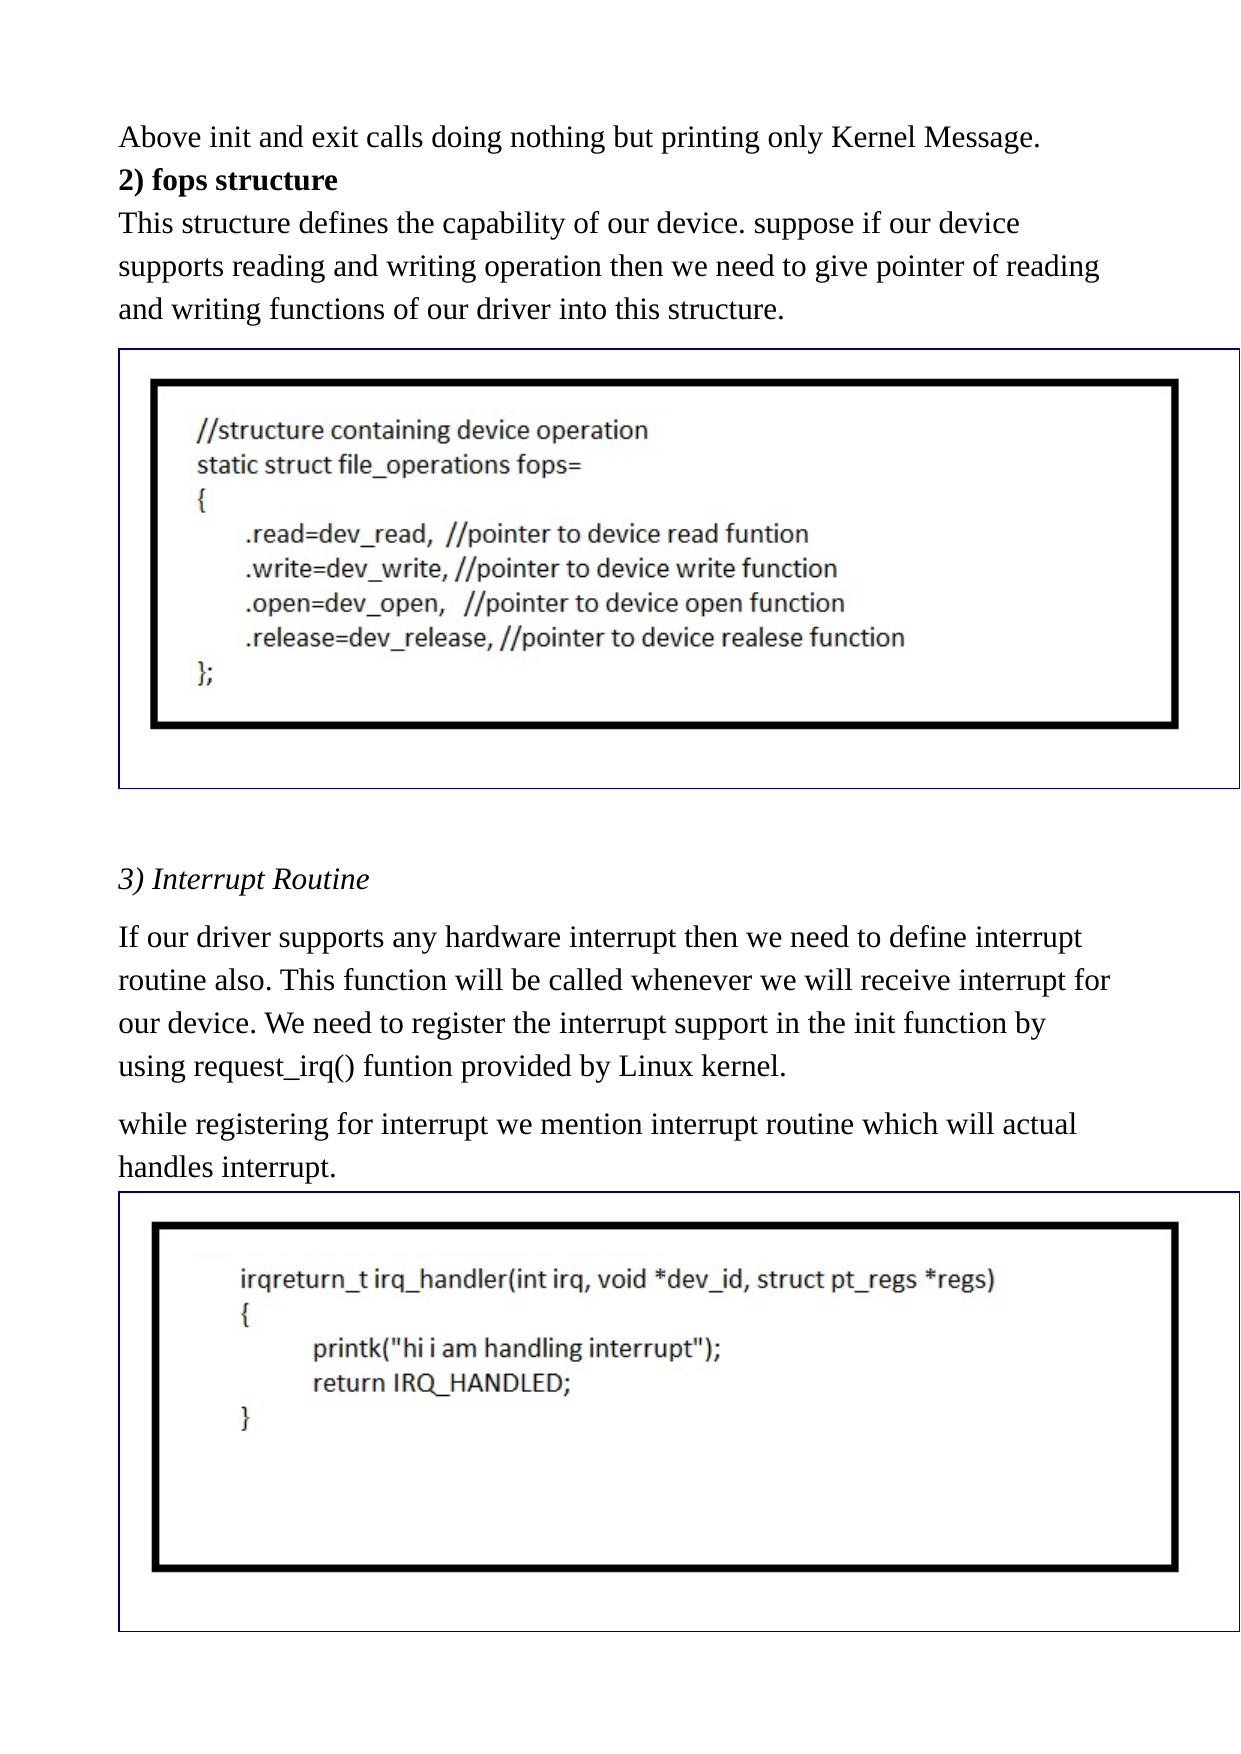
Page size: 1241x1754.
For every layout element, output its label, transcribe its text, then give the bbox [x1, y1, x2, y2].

text while registering for interrupt we mention interrupt routine which will actual handles interrupt. [118, 1105, 1122, 1191]
text 3) Interrupt Routine [118, 860, 1122, 896]
text Above init and exit calls doing nothing but printing only Kernel Message. 2) fops structure This structure defines the capability of our device. suppose if our device supports reading and writing operation then we need to give pointer of reading and writing functions of our driver into this structure. [118, 118, 1122, 327]
picture [120, 1193, 1239, 1631]
picture [120, 350, 1239, 788]
text If our driver supports any hardware interrupt then we need to define interrupt routine also. This function will be called whenever we will receive interrupt for our device. We need to register the interrupt support in the init function by using request_irq() funtion provided by Linux kernel. [118, 918, 1122, 1083]
